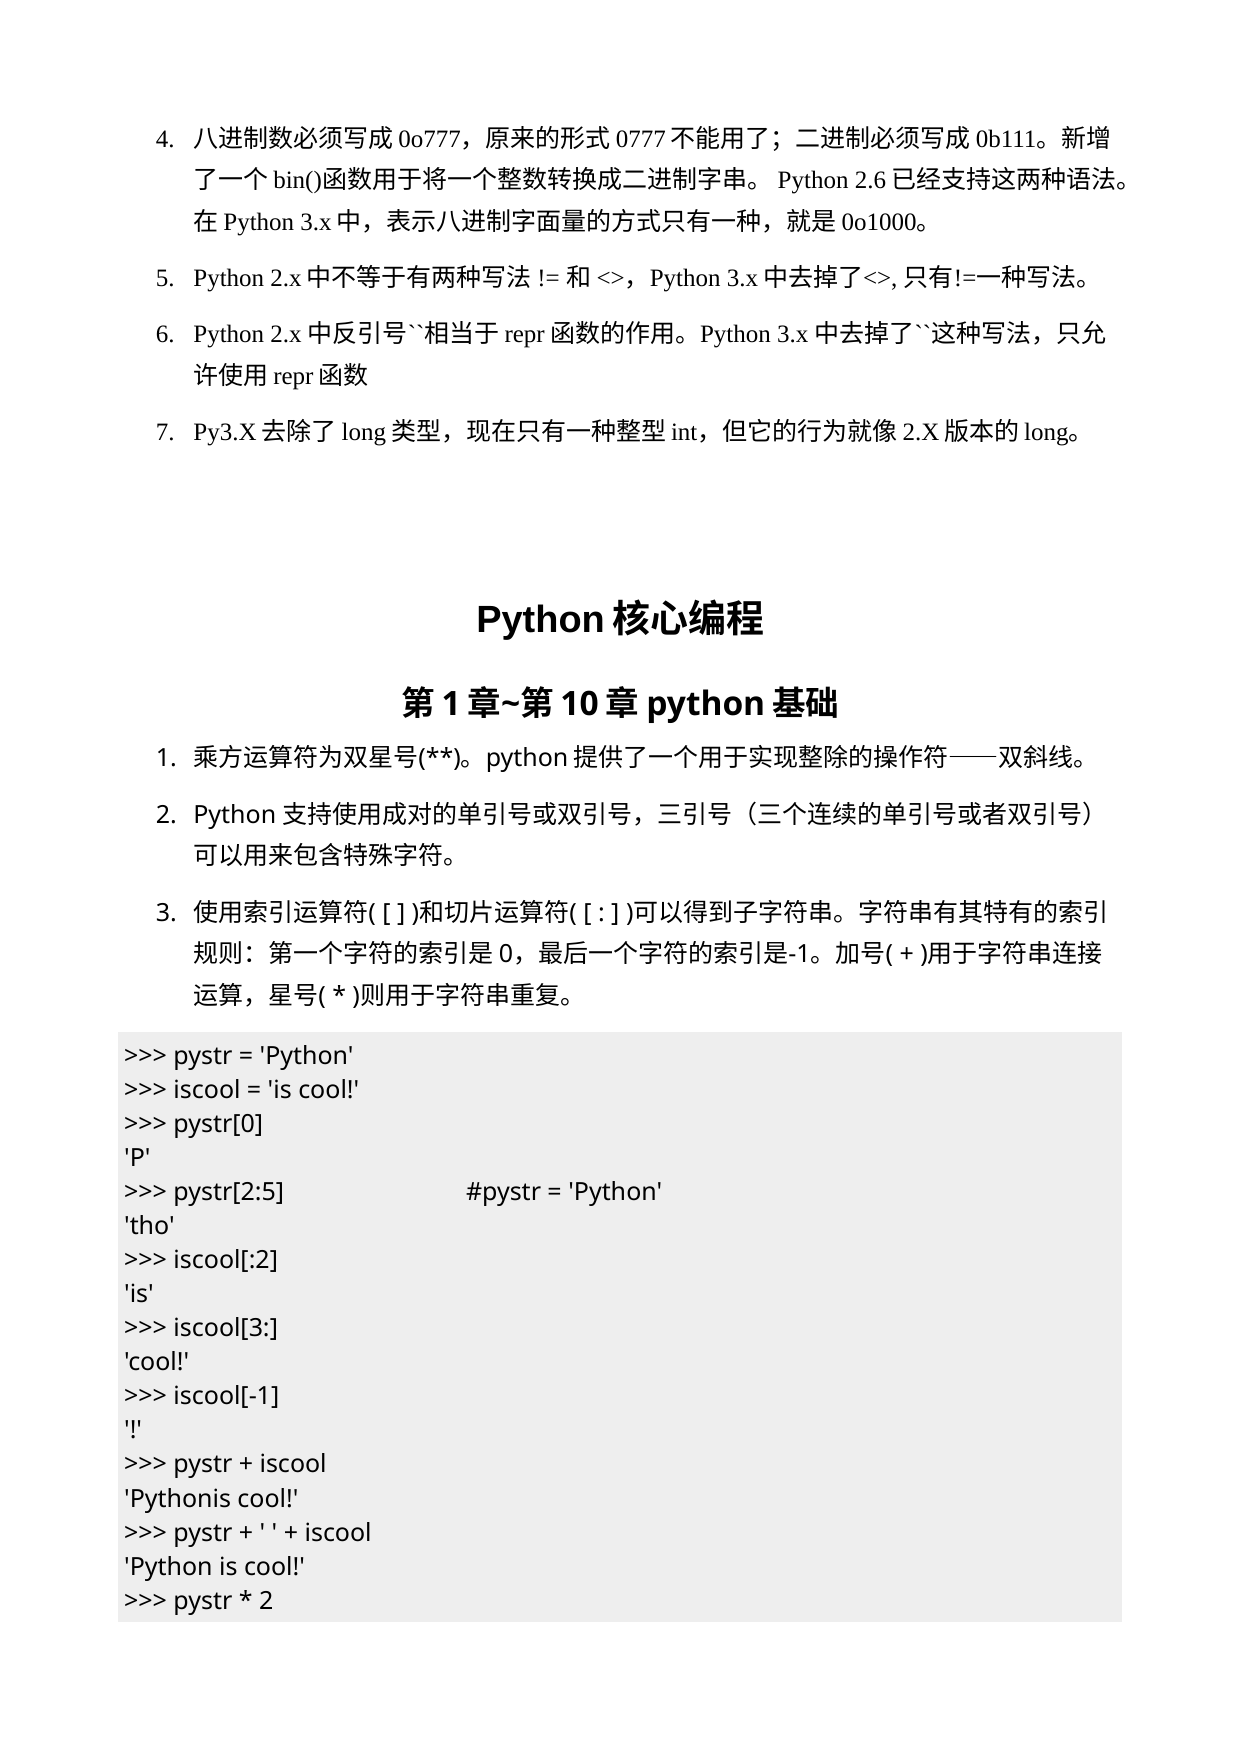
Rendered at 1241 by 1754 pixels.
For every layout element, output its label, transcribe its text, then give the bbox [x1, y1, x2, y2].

list Python 2.x 中反引号``相当于repr函数的作用。Python 3.x 中去掉了``这种写法，只允许使用repr函数 [156, 314, 1122, 392]
list Python 2.x中不等于有两种写法 != 和 <>，Python 3.x中去掉了<>, 只有!=一种写法。 [156, 258, 1122, 294]
subtitle Python核心编程 [118, 588, 1122, 643]
list 使用索引运算符( [ ] )和切片运算符( [ : ] )可以得到子字符串。字符串有其特有的索引规则：第一个字符的索引是 0，最后一个字符的索引是-1。加号( + )用于字符串连接运算，星号( * )则用于字符串重复。 [156, 892, 1122, 1012]
subtitle 第1章~第10章 python基础 [118, 677, 1122, 725]
table_header >>> pystr = 'Python' >>> iscool = 'is cool!' >>> pystr[0] 'P' >>> pystr[2:5] #pystr = 'Python' 'tho' >>> iscool[:2] 'is' >>> iscool[3:] 'cool!' >>> iscool[-1] '!' >>> pystr + iscool 'Pythonis cool!' >>> pystr + ' ' + iscool 'Python is cool!' >>> pystr * 2 [118, 1032, 1122, 1622]
list Py3.X去除了long类型，现在只有一种整型int，但它的行为就像2.X版本的long。 [156, 412, 1122, 448]
list Python 支持使用成对的单引号或双引号，三引号（三个连续的单引号或者双引号）可以用来包含特殊字符。 [156, 794, 1122, 872]
list 乘方运算符为双星号(**)。python提供了一个用于实现整除的操作符——双斜线。 [156, 738, 1122, 774]
list 八进制数必须写成0o777，原来的形式0777不能用了；二进制必须写成0b111。新增了一个bin()函数用于将一个整数转换成二进制字串。 Python 2.6已经支持这两种语法。在Python 3.x中，表示八进制字面量的方式只有一种，就是0o1000。 [156, 118, 1122, 238]
